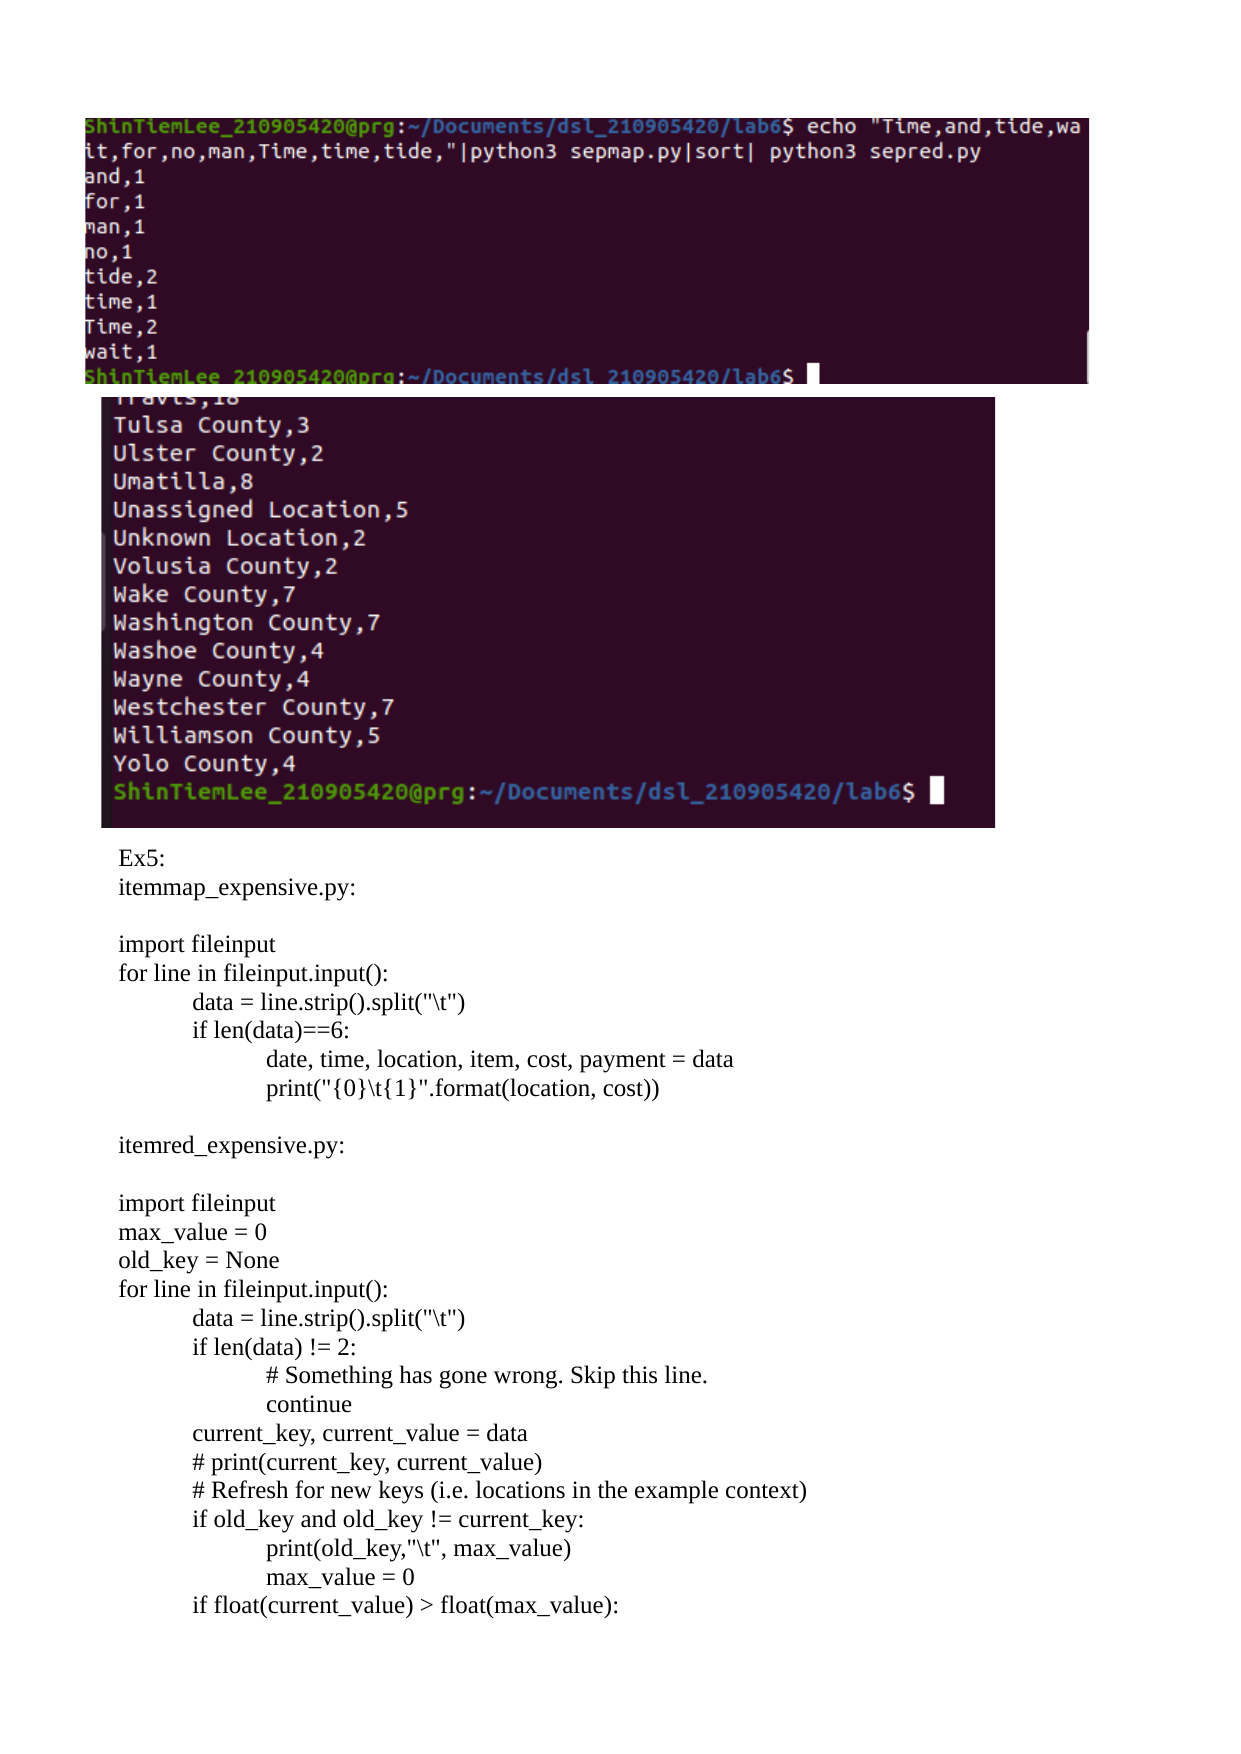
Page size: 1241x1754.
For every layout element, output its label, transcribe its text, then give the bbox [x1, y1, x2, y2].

text import fileinput [118, 1188, 1122, 1217]
text for line in fileinput.input(): [118, 1274, 1122, 1303]
picture [101, 397, 995, 828]
text # Something has gone wrong. Skip this line. [118, 1361, 1122, 1389]
text Ex5: [118, 843, 1122, 872]
text print("{0}\t{1}".format(location, cost)) [118, 1073, 1122, 1102]
text itemred_expensive.py: [118, 1131, 1122, 1159]
text continue [118, 1389, 1122, 1418]
text max_value = 0 [118, 1217, 1122, 1246]
text import fileinput [118, 929, 1122, 958]
text max_value = 0 [118, 1562, 1122, 1591]
text # print(current_key, current_value) [118, 1447, 1122, 1476]
text if len(data) != 2: [118, 1332, 1122, 1361]
text date, time, location, item, cost, payment = data [118, 1044, 1122, 1073]
text print(old_key,"\t", max_value) [118, 1533, 1122, 1562]
text if len(data)==6: [118, 1016, 1122, 1044]
text old_key = None [118, 1246, 1122, 1274]
text data = line.strip().split("\t") [118, 987, 1122, 1016]
text current_key, current_value = data [118, 1418, 1122, 1447]
text # Refresh for new keys (i.e. locations in the example context) [118, 1476, 1122, 1504]
picture [85, 118, 1090, 384]
text if float(current_value) > float(max_value): [118, 1591, 1122, 1619]
text itemmap_expensive.py: [118, 872, 1122, 901]
text for line in fileinput.input(): [118, 958, 1122, 987]
text data = line.strip().split("\t") [118, 1303, 1122, 1332]
text if old_key and old_key != current_key: [118, 1504, 1122, 1533]
